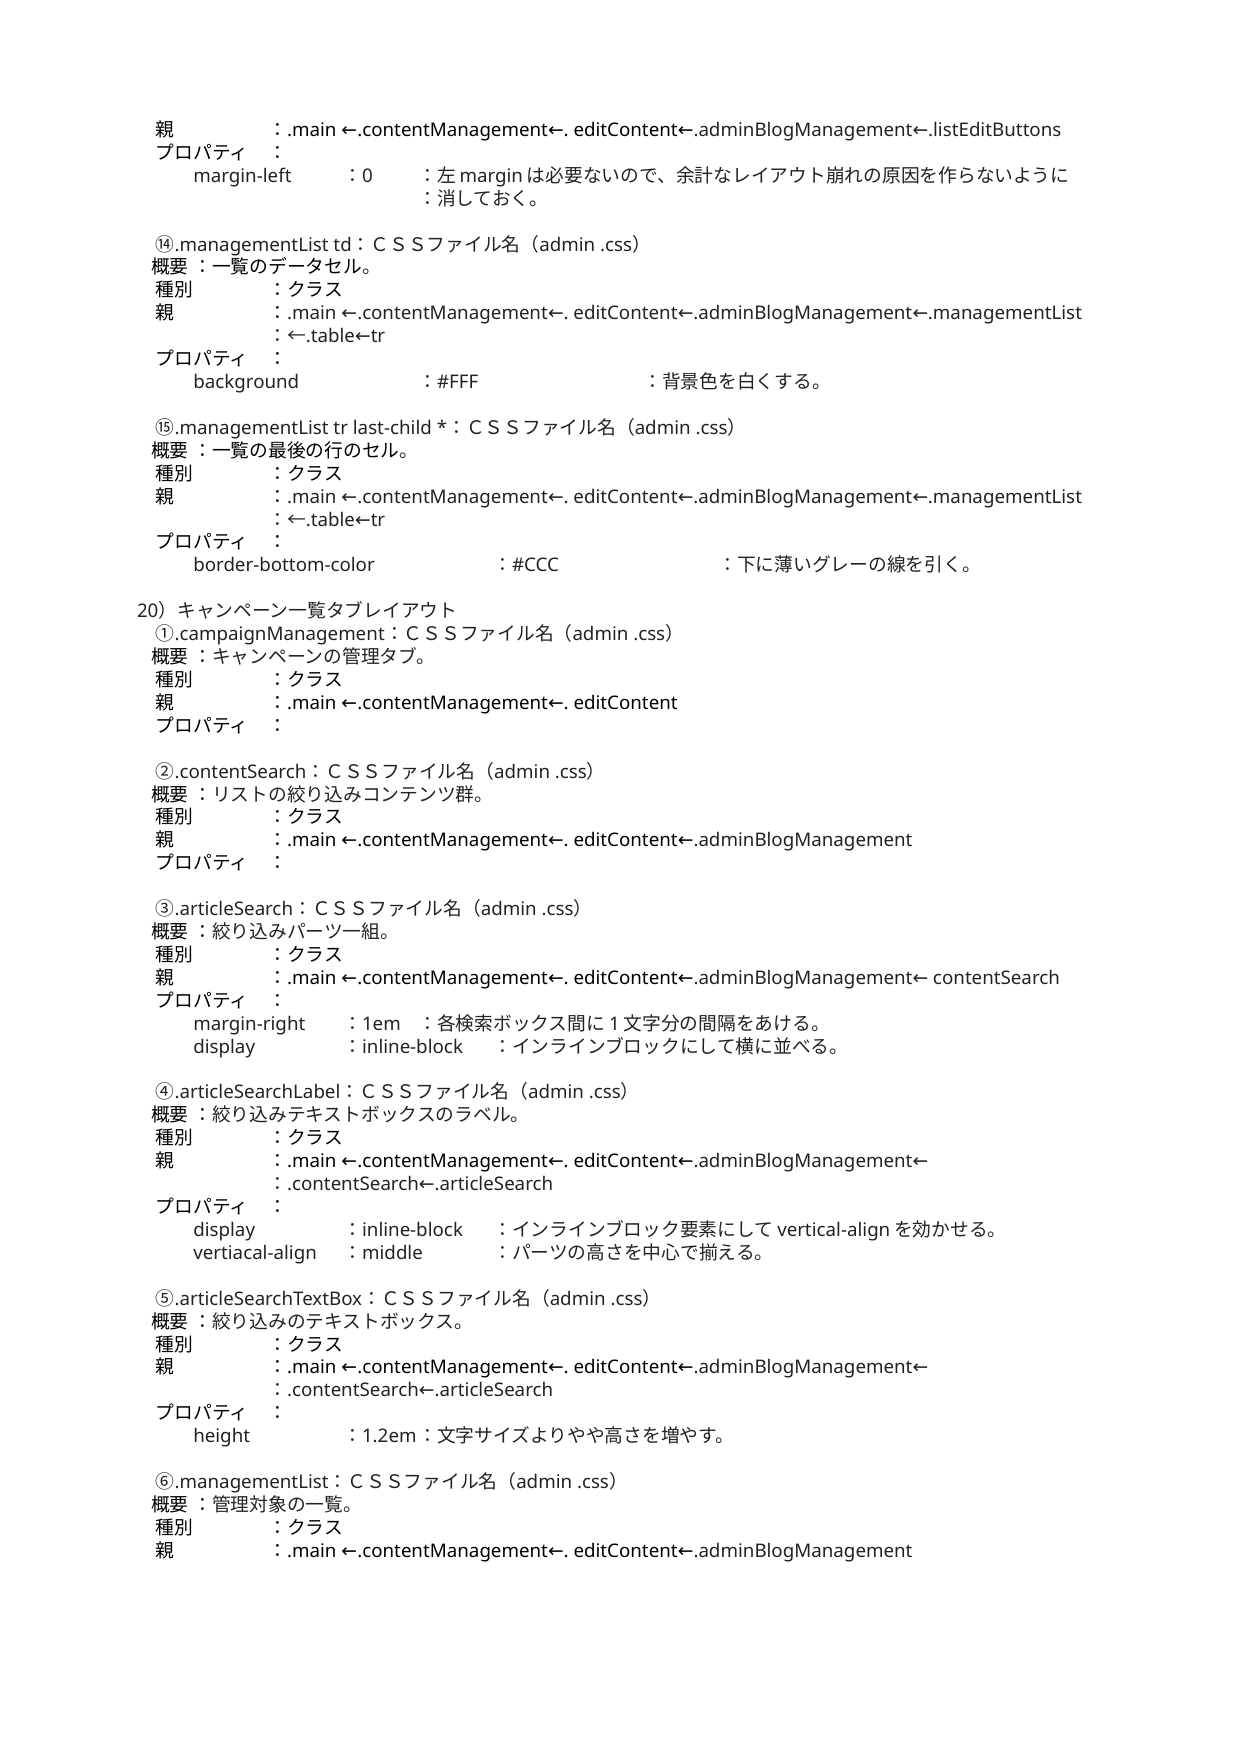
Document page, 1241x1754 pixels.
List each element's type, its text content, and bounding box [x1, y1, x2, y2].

text display ：inline-block ：インラインブロックにして横に並べる。 [118, 1035, 1122, 1058]
text ⑥.managementList：ＣＳＳファイル名（admin .css） [118, 1470, 1122, 1493]
text ②.contentSearch：ＣＳＳファイル名（admin .css） [118, 760, 1122, 783]
text display ：inline-block ：インラインブロック要素にしてvertical-alignを効かせる。 [118, 1218, 1122, 1241]
text 種別 ：クラス [118, 806, 1122, 828]
text margin-right ：1em ：各検索ボックス間に1文字分の間隔をあける。 [118, 1012, 1122, 1035]
text background ：#FFF ：背景色を白くする。 [118, 370, 1122, 393]
text 概要 ：リストの絞り込みコンテンツ群。 [118, 783, 1122, 806]
text プロパティ ： [118, 1195, 1122, 1218]
text 親 ：.main ←.contentManagement←. editContent←.adminBlogManagement←.listEditButtons [118, 118, 1122, 141]
text 種別 ：クラス [118, 1516, 1122, 1539]
text 親 ：.main ←.contentManagement←. editContent←.adminBlogManagement←.managementList [118, 301, 1122, 324]
text ：←.table←tr [118, 324, 1122, 347]
text ：.contentSearch←.articleSearch [118, 1378, 1122, 1401]
text 種別 ：クラス [118, 462, 1122, 485]
text 親 ：.main ←.contentManagement←. editContent←.adminBlogManagement← [118, 1149, 1122, 1172]
text 親 ：.main ←.contentManagement←. editContent←.adminBlogManagement← [118, 1356, 1122, 1378]
text ⑤.articleSearchTextBox：ＣＳＳファイル名（admin .css） [118, 1287, 1122, 1310]
text ⑭.managementList td：ＣＳＳファイル名（admin .css） [118, 233, 1122, 256]
text 親 ：.main ←.contentManagement←. editContent←.adminBlogManagement←.managementList [118, 485, 1122, 508]
text 親 ：.main ←.contentManagement←. editContent←.adminBlogManagement [118, 1539, 1122, 1562]
text プロパティ ： [118, 989, 1122, 1012]
text 種別 ：クラス [118, 668, 1122, 691]
text ①.campaignManagement：ＣＳＳファイル名（admin .css） [118, 622, 1122, 645]
text プロパティ ： [118, 714, 1122, 737]
text 20）キャンペーン一覧タブレイアウト [118, 599, 1122, 622]
text プロパティ ： [118, 1401, 1122, 1424]
text 種別 ：クラス [118, 943, 1122, 966]
text 種別 ：クラス [118, 1333, 1122, 1356]
text 親 ：.main ←.contentManagement←. editContent [118, 691, 1122, 714]
text margin-left ：0 ：左marginは必要ないので、余計なレイアウト崩れの原因を作らないように [118, 164, 1122, 187]
text プロパティ ： [118, 851, 1122, 874]
text 種別 ：クラス [118, 278, 1122, 301]
text 概要 ：一覧のデータセル。 [118, 256, 1122, 278]
text プロパティ ： [118, 141, 1122, 164]
text ：←.table←tr [118, 508, 1122, 531]
text ：.contentSearch←.articleSearch [118, 1172, 1122, 1195]
text 概要 ：絞り込みパーツ一組。 [118, 920, 1122, 943]
text vertiacal-align ：middle ：パーツの高さを中心で揃える。 [118, 1241, 1122, 1264]
text border-bottom-color ：#CCC ：下に薄いグレーの線を引く。 [118, 553, 1122, 576]
text プロパティ ： [118, 347, 1122, 370]
text 概要 ：絞り込みのテキストボックス。 [118, 1310, 1122, 1333]
text 親 ：.main ←.contentManagement←. editContent←.adminBlogManagement← contentSearch [118, 966, 1122, 989]
text ：消しておく。 [118, 187, 1122, 210]
text 概要 ：キャンペーンの管理タブ。 [118, 645, 1122, 668]
text ⑮.managementList tr last-child *：ＣＳＳファイル名（admin .css） [118, 416, 1122, 439]
text 概要 ：絞り込みテキストボックスのラベル。 [118, 1103, 1122, 1126]
text 親 ：.main ←.contentManagement←. editContent←.adminBlogManagement [118, 828, 1122, 851]
text ③.articleSearch：ＣＳＳファイル名（admin .css） [118, 897, 1122, 920]
text 概要 ：一覧の最後の行のセル。 [118, 439, 1122, 462]
text プロパティ ： [118, 531, 1122, 553]
text ④.articleSearchLabel：ＣＳＳファイル名（admin .css） [118, 1081, 1122, 1103]
text 種別 ：クラス [118, 1126, 1122, 1149]
text 概要 ：管理対象の一覧。 [118, 1493, 1122, 1516]
text height ：1.2em ：文字サイズよりやや高さを増やす。 [118, 1424, 1122, 1447]
